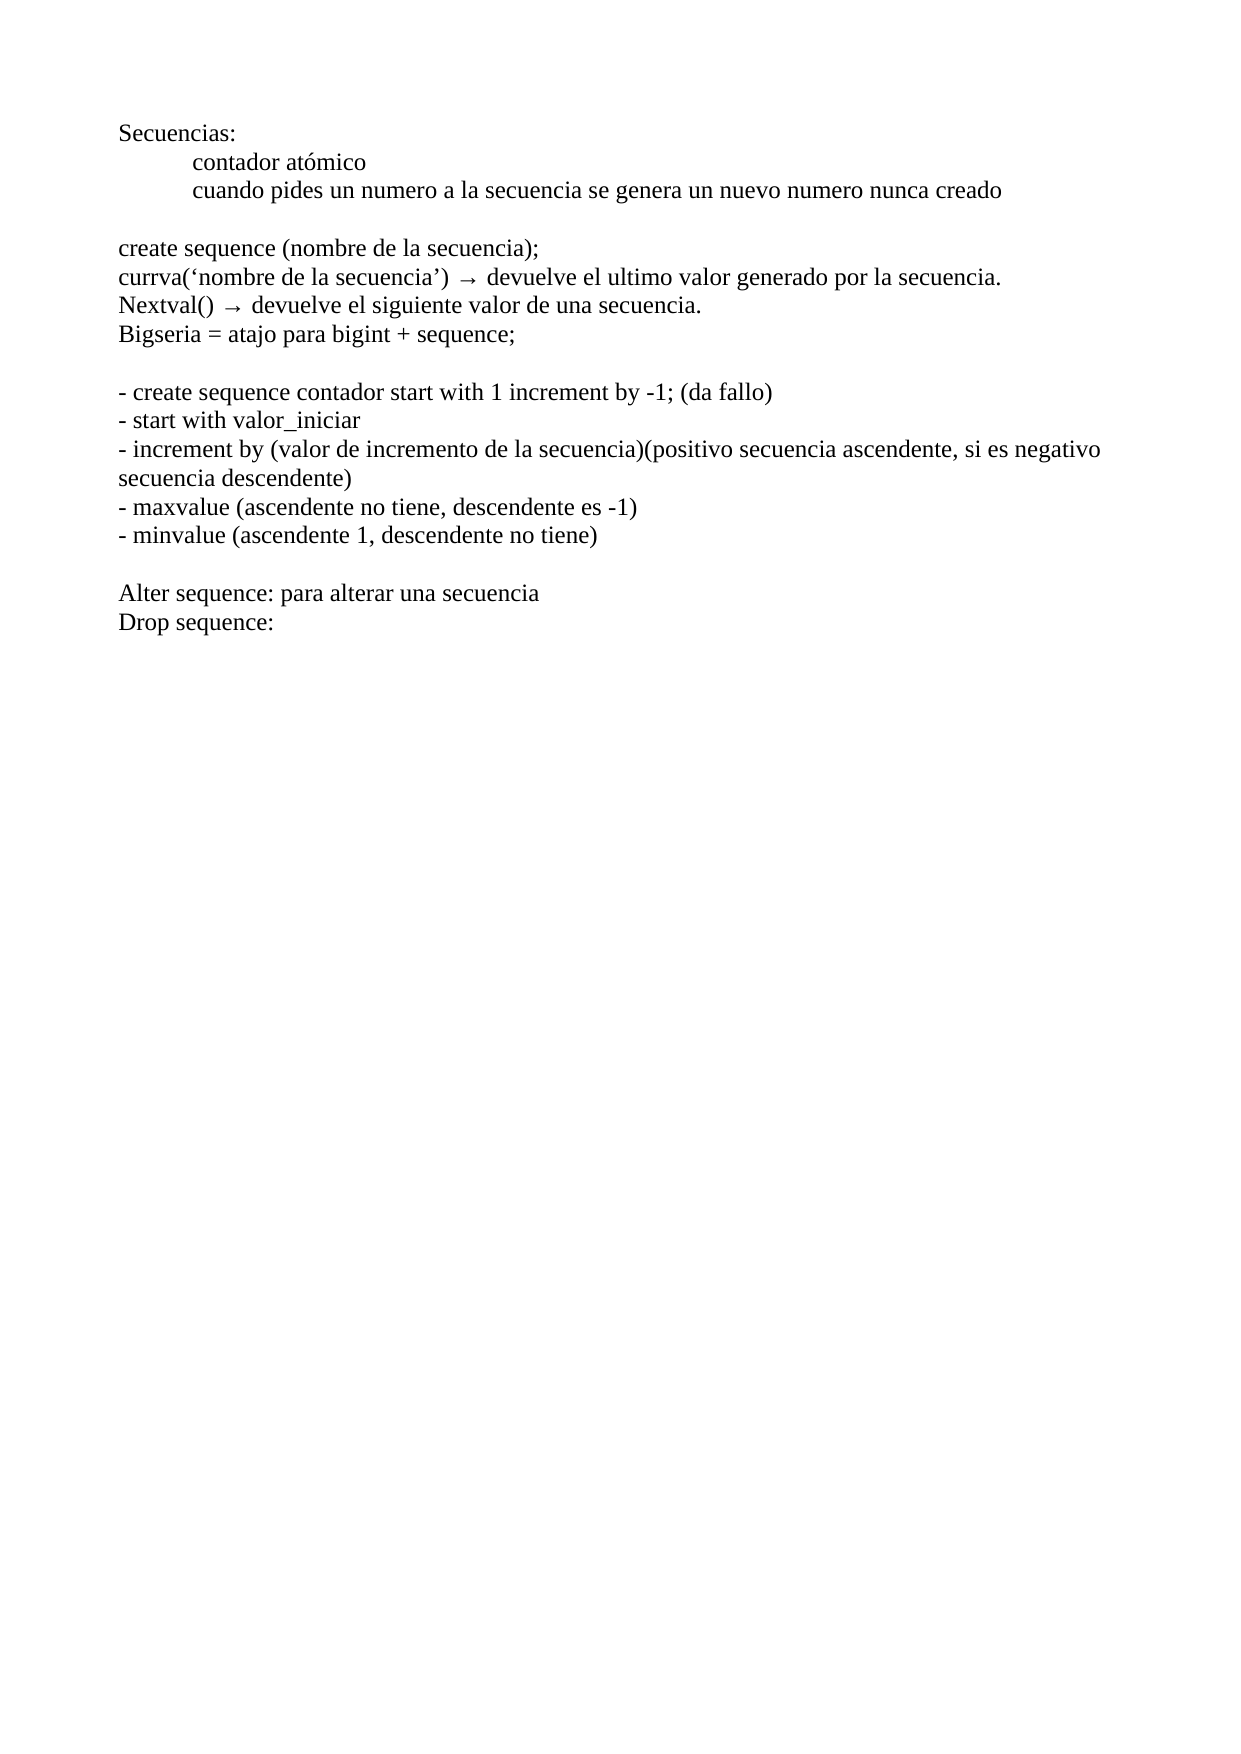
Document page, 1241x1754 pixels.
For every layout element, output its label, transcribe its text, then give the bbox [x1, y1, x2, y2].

text - create sequence contador start with 1 increment by -1; (da fallo) [118, 377, 1122, 406]
text Secuencias: [118, 118, 1122, 147]
text create sequence (nombre de la secuencia); [118, 233, 1122, 262]
text - increment by (valor de incremento de la secuencia)(positivo secuencia ascendente, si es negativo secuencia descendente) [118, 434, 1122, 492]
text cuando pides un numero a la secuencia se genera un nuevo numero nunca creado [118, 176, 1122, 204]
text Bigseria = atajo para bigint + sequence; [118, 319, 1122, 348]
text currva(‘nombre de la secuencia’) → devuelve el ultimo valor generado por la secuencia. [118, 262, 1122, 291]
text - minvalue (ascendente 1, descendente no tiene) [118, 521, 1122, 549]
text Nextval() → devuelve el siguiente valor de una secuencia. [118, 291, 1122, 319]
text contador atómico [118, 147, 1122, 176]
text - start with valor_iniciar [118, 406, 1122, 434]
text Alter sequence: para alterar una secuencia [118, 578, 1122, 607]
text - maxvalue (ascendente no tiene, descendente es -1) [118, 492, 1122, 521]
text Drop sequence: [118, 607, 1122, 636]
